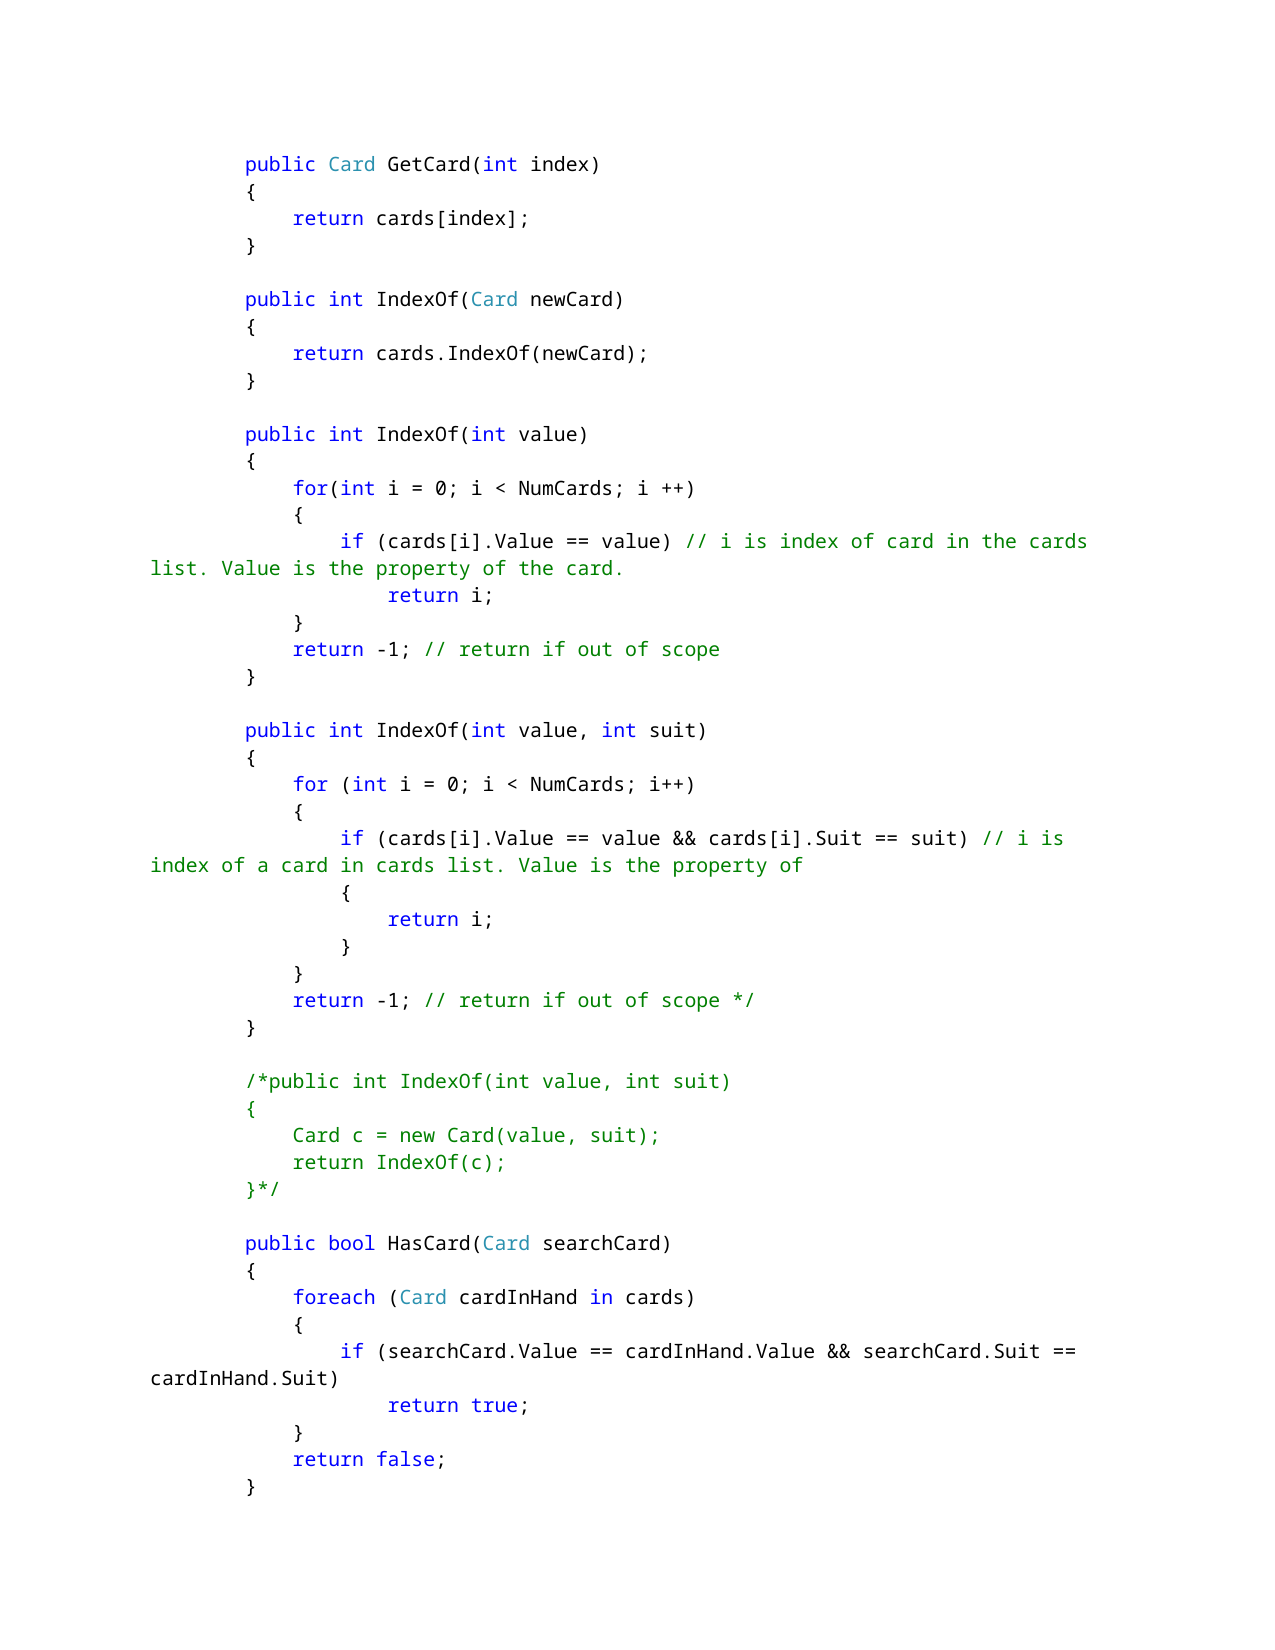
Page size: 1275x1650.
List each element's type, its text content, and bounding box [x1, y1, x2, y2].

text for (int i = 0; i < NumCards; i++) [150, 771, 1125, 797]
text } [150, 609, 1125, 636]
text } [150, 231, 1125, 258]
text public bool HasCard(Card searchCard) [150, 1229, 1125, 1256]
text return true; [150, 1391, 1125, 1418]
text } [150, 1013, 1125, 1040]
text { [150, 1310, 1125, 1337]
text return cards.IndexOf(newCard); [150, 339, 1125, 366]
text { [150, 447, 1125, 474]
text return IndexOf(c); [150, 1148, 1125, 1175]
text return i; [150, 905, 1125, 932]
text { [150, 878, 1125, 905]
text public int IndexOf(Card newCard) [150, 285, 1125, 312]
text public Card GetCard(int index) [150, 150, 1125, 177]
text if (searchCard.Value == cardInHand.Value && searchCard.Suit == cardInHand.Suit) [150, 1337, 1125, 1391]
text { [150, 177, 1125, 204]
text } [150, 663, 1125, 689]
text return cards[index]; [150, 204, 1125, 231]
text Card c = new Card(value, suit); [150, 1121, 1125, 1148]
text { [150, 797, 1125, 824]
text foreach (Card cardInHand in cards) [150, 1283, 1125, 1310]
text if (cards[i].Value == value && cards[i].Suit == suit) // i is index of a card in cards list. Value is the property of [150, 824, 1125, 878]
text return false; [150, 1445, 1125, 1472]
text public int IndexOf(int value, int suit) [150, 717, 1125, 743]
text for(int i = 0; i < NumCards; i ++) [150, 474, 1125, 501]
text } [150, 932, 1125, 959]
text { [150, 1094, 1125, 1121]
text { [150, 1256, 1125, 1283]
text return -1; // return if out of scope [150, 636, 1125, 663]
text { [150, 312, 1125, 339]
text { [150, 501, 1125, 528]
text }*/ [150, 1175, 1125, 1202]
text } [150, 959, 1125, 986]
text if (cards[i].Value == value) // i is index of card in the cards list. Value is the property of the card. [150, 528, 1125, 582]
text } [150, 1418, 1125, 1445]
text return i; [150, 582, 1125, 609]
text /*public int IndexOf(int value, int suit) [150, 1067, 1125, 1094]
text public int IndexOf(int value) [150, 420, 1125, 447]
text return -1; // return if out of scope */ [150, 986, 1125, 1013]
text { [150, 743, 1125, 771]
text } [150, 366, 1125, 393]
text } [150, 1472, 1125, 1499]
